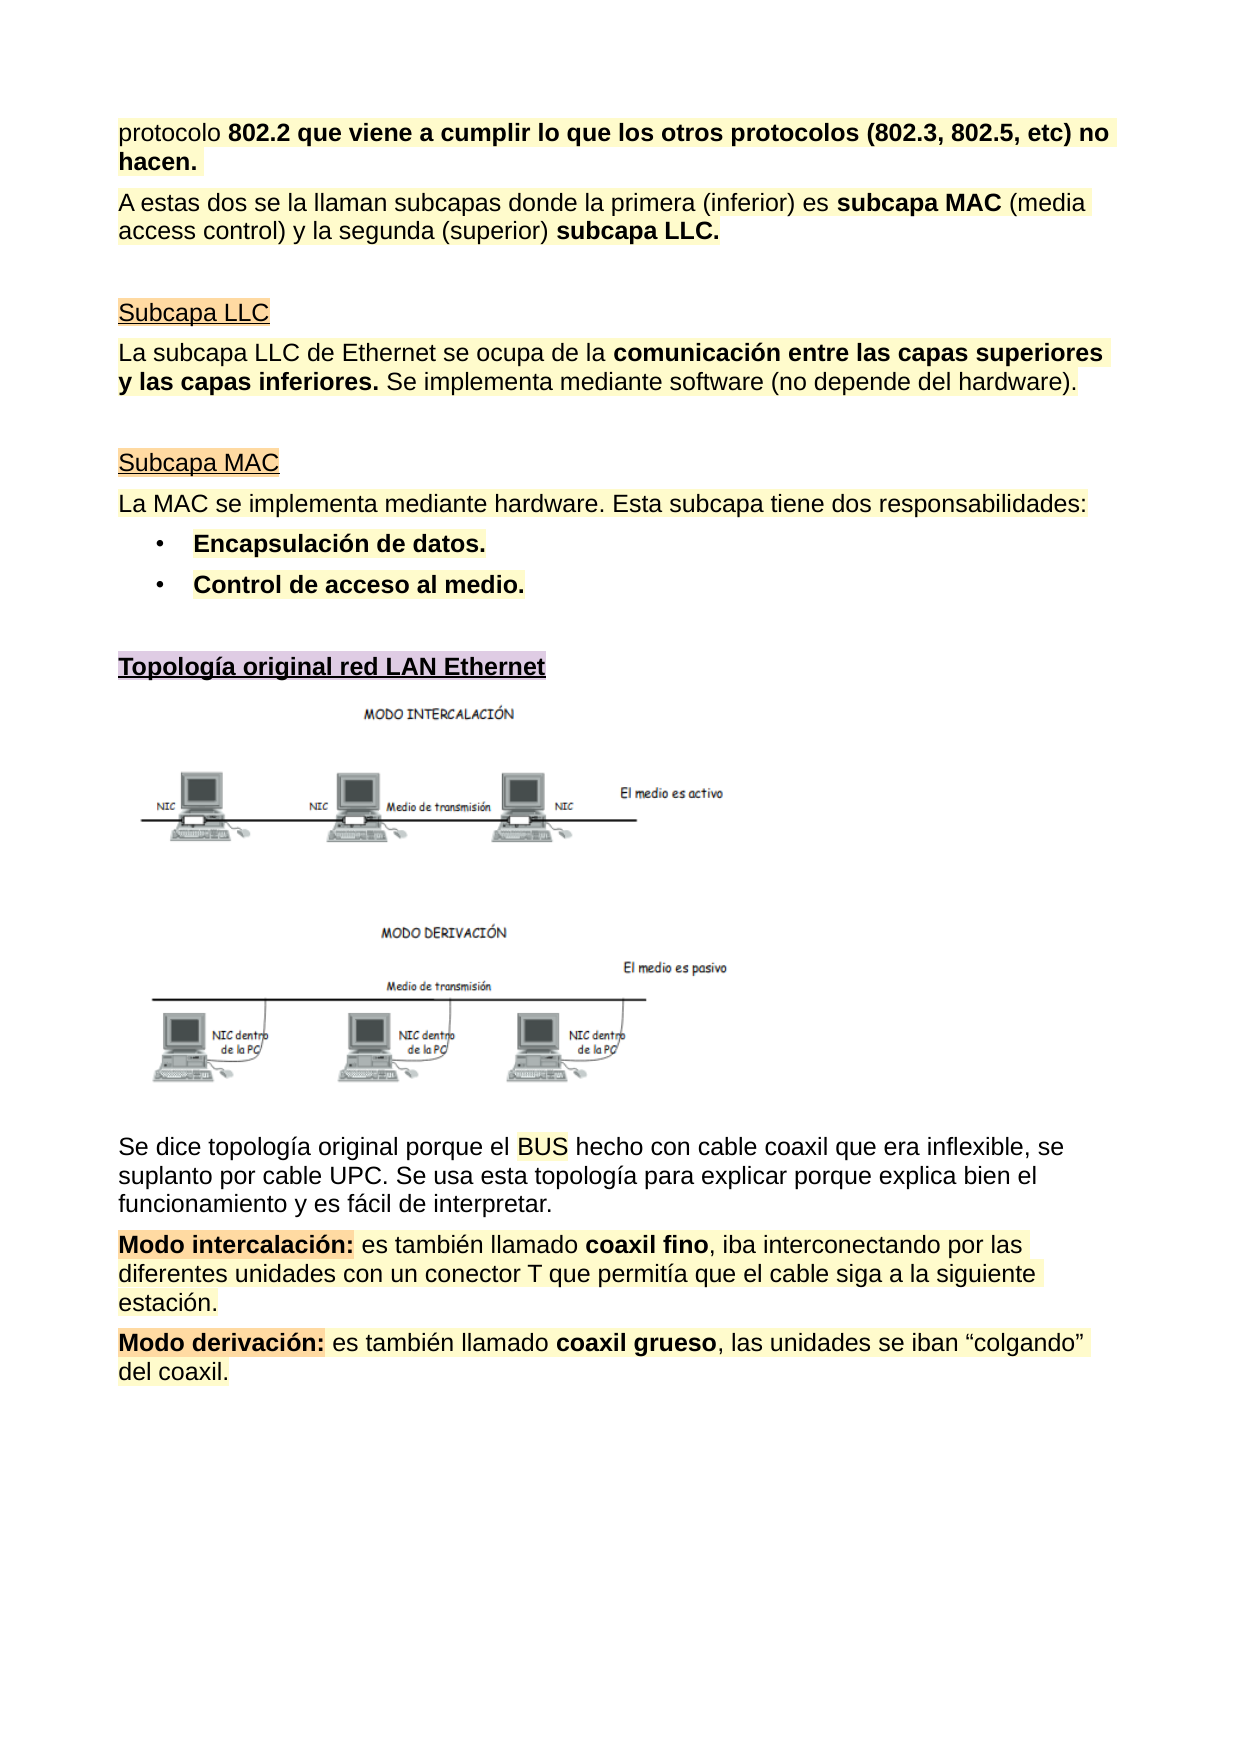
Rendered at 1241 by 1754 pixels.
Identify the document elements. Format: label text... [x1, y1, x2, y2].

picture [125, 694, 737, 1092]
text Topología original red LAN Ethernet [118, 651, 1122, 680]
text Modo derivación: es también llamado coaxil grueso, las unidades se iban “colgando” del coaxil. [118, 1328, 1122, 1386]
list Encapsulación de datos. [156, 529, 1122, 558]
text protocolo 802.2 que viene a cumplir lo que los otros protocolos (802.3, 802.5, etc) no hacen. [118, 118, 1122, 176]
text A estas dos se la llaman subcapas donde la primera (inferior) es subcapa MAC (media access control) y la segunda (superior) subcapa LLC. [118, 187, 1122, 245]
list Control de acceso al medio. [156, 570, 1122, 599]
text Modo intercalación: es también llamado coaxil fino, iba interconectando por las diferentes unidades con un conector T que permitía que el cable siga a la siguiente estación. [118, 1230, 1122, 1316]
text Se dice topología original porque el BUS hecho con cable coaxil que era inflexible, se suplanto por cable UPC. Se usa esta topología para explicar porque explica bien el funcionamiento y es fácil de interpretar. [118, 1132, 1122, 1218]
text Subcapa MAC [118, 448, 1122, 477]
text Subcapa LLC [118, 297, 1122, 326]
text La subcapa LLC de Ethernet se ocupa de la comunicación entre las capas superiores y las capas inferiores. Se implementa mediante software (no depende del hardware). [118, 338, 1122, 396]
text La MAC se implementa mediante hardware. Esta subcapa tiene dos responsabilidades: [118, 489, 1122, 517]
